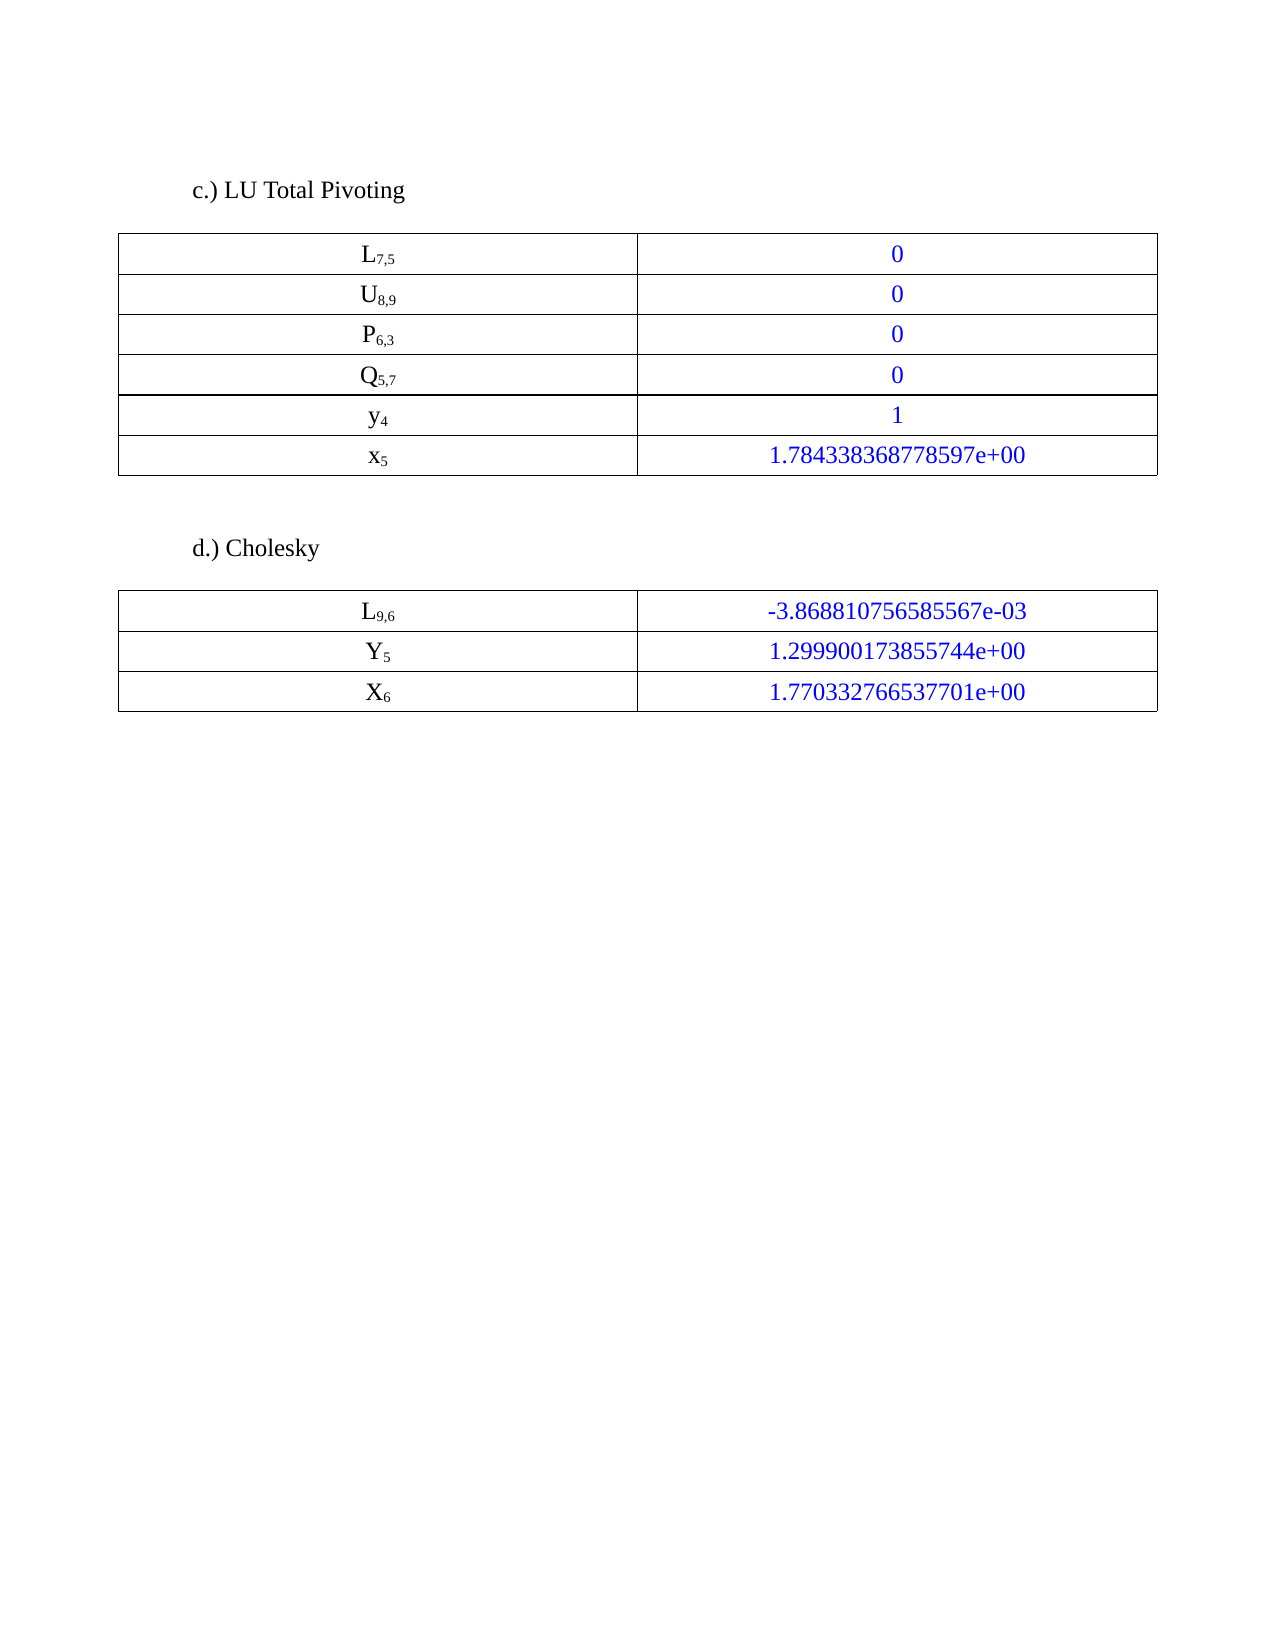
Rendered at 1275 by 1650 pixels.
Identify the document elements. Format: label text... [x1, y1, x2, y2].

table_header y4 [119, 396, 637, 435]
table_header L9,6 [119, 591, 637, 631]
table_cell X6 [119, 672, 637, 711]
table_cell 1.299900173855744e+00 [638, 632, 1157, 671]
table_cell 1.784338368778597e+00 [638, 436, 1157, 475]
table_cell 0 [638, 275, 1157, 314]
table_cell x5 [119, 436, 637, 475]
table_header 1 [638, 396, 1157, 435]
table_cell 0 [638, 355, 1157, 394]
table_cell Y5 [119, 632, 637, 671]
table_header -3.868810756585567e-03 [638, 591, 1157, 631]
table_header L7,5 [119, 234, 637, 273]
text d.) Cholesky [118, 533, 1157, 561]
table_cell U8,9 [119, 275, 637, 314]
table_cell 1.770332766537701e+00 [638, 672, 1157, 711]
table_cell Q5,7 [119, 355, 637, 394]
table_cell 0 [638, 315, 1157, 354]
table_cell P6,3 [119, 315, 637, 354]
table_header 0 [638, 234, 1157, 273]
text c.) LU Total Pivoting [118, 176, 1157, 204]
